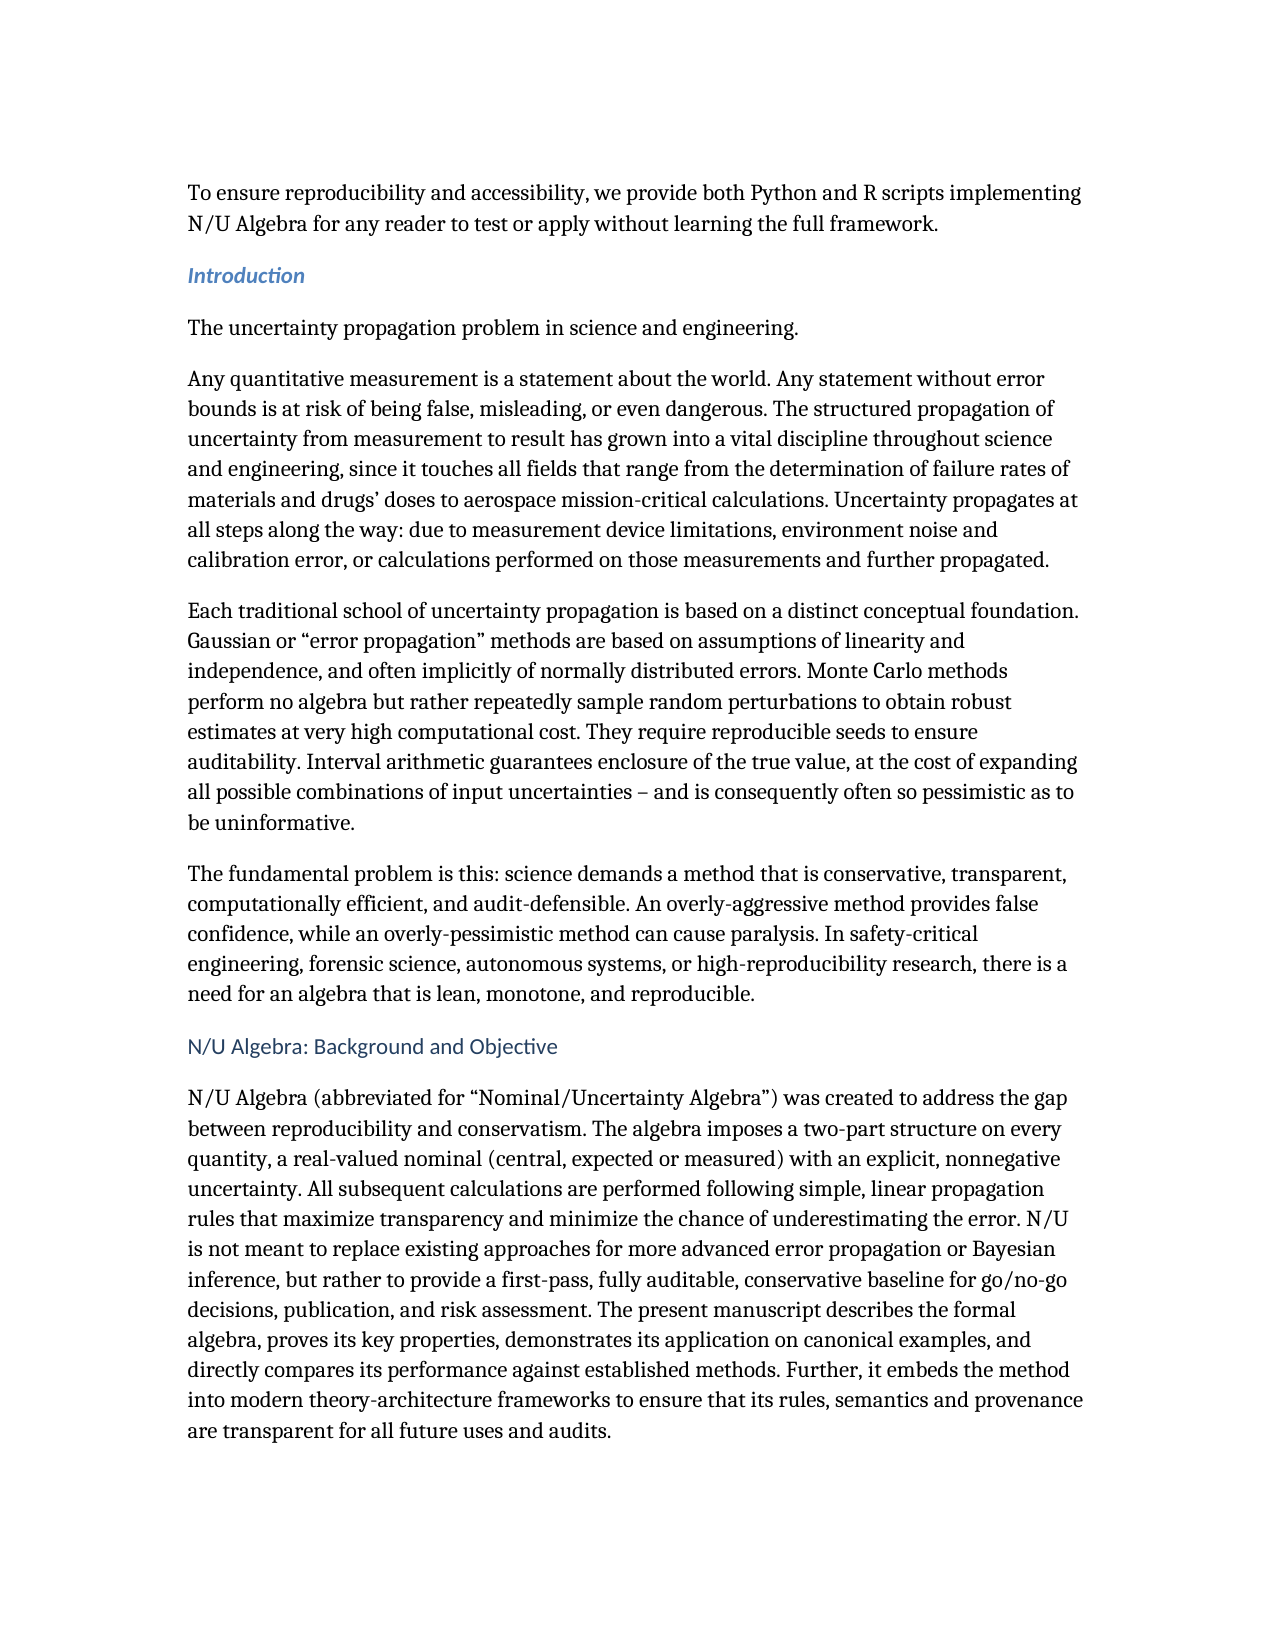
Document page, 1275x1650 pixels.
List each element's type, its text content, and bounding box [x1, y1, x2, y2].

subtitle Introduction [187, 261, 1087, 289]
text Any quantitative measurement is a statement about the world. Any statement without error bounds is at risk of being false, misleading, or even dangerous. The structured propagation of uncertainty from measurement to result has grown into a vital discipline throughout science and engineering, since it touches all fields that range from the determination of failure rates of materials and drugs’ doses to aerospace mission-critical calculations. Uncertainty propagates at all steps along the way: due to measurement device limitations, environment noise and calibration error, or calculations performed on those measurements and further propagated. [187, 366, 1087, 573]
text The uncertainty propagation problem in science and engineering. [187, 314, 1087, 341]
text Each traditional school of uncertainty propagation is based on a distinct conceptual foundation. Gaussian or “error propagation” methods are based on assumptions of linearity and independence, and often implicitly of normally distributed errors. Monte Carlo methods perform no algebra but rather repeatedly sample random perturbations to obtain robust estimates at very high computational cost. They require reproducible seeds to ensure auditability. Interval arithmetic guarantees enclosure of the true value, at the cost of expanding all possible combinations of input uncertainties – and is consequently often so pessimistic as to be uninformative. [187, 598, 1087, 836]
text The fundamental problem is this: science demands a method that is conservative, transparent, computationally efficient, and audit-defensible. An overly-aggressive method provides false confidence, while an overly-pessimistic method can cause paralysis. In safety-critical engineering, forensic science, autonomous systems, or high-reproducibility research, there is a need for an algebra that is lean, monotone, and reproducible. [187, 860, 1087, 1007]
text To ensure reproducibility and accessibility, we provide both Python and R scripts implementing N/U Algebra for any reader to test or apply without learning the full framework. [187, 150, 1087, 237]
text N/U Algebra (abbreviated for “Nominal/Uncertainty Algebra”) was created to address the gap between reproducibility and conservatism. The algebra imposes a two-part structure on every quantity, a real-valued nominal (central, expected or measured) with an explicit, nonnegative uncertainty. All subsequent calculations are performed following simple, linear propagation rules that maximize transparency and minimize the chance of underestimating the error. N/U is not meant to replace existing approaches for more advanced error propagation or Bayesian inference, but rather to provide a first-pass, fully auditable, conservative baseline for go/no-go decisions, publication, and risk assessment. The present manuscript describes the formal algebra, proves its key properties, demonstrates its application on canonical examples, and directly compares its performance against established methods. Further, it embeds the method into modern theory-architecture frameworks to ensure that its rules, semantics and provenance are transparent for all future uses and audits. [187, 1085, 1087, 1444]
subtitle N/U Algebra: Background and Objective [187, 1032, 1087, 1060]
